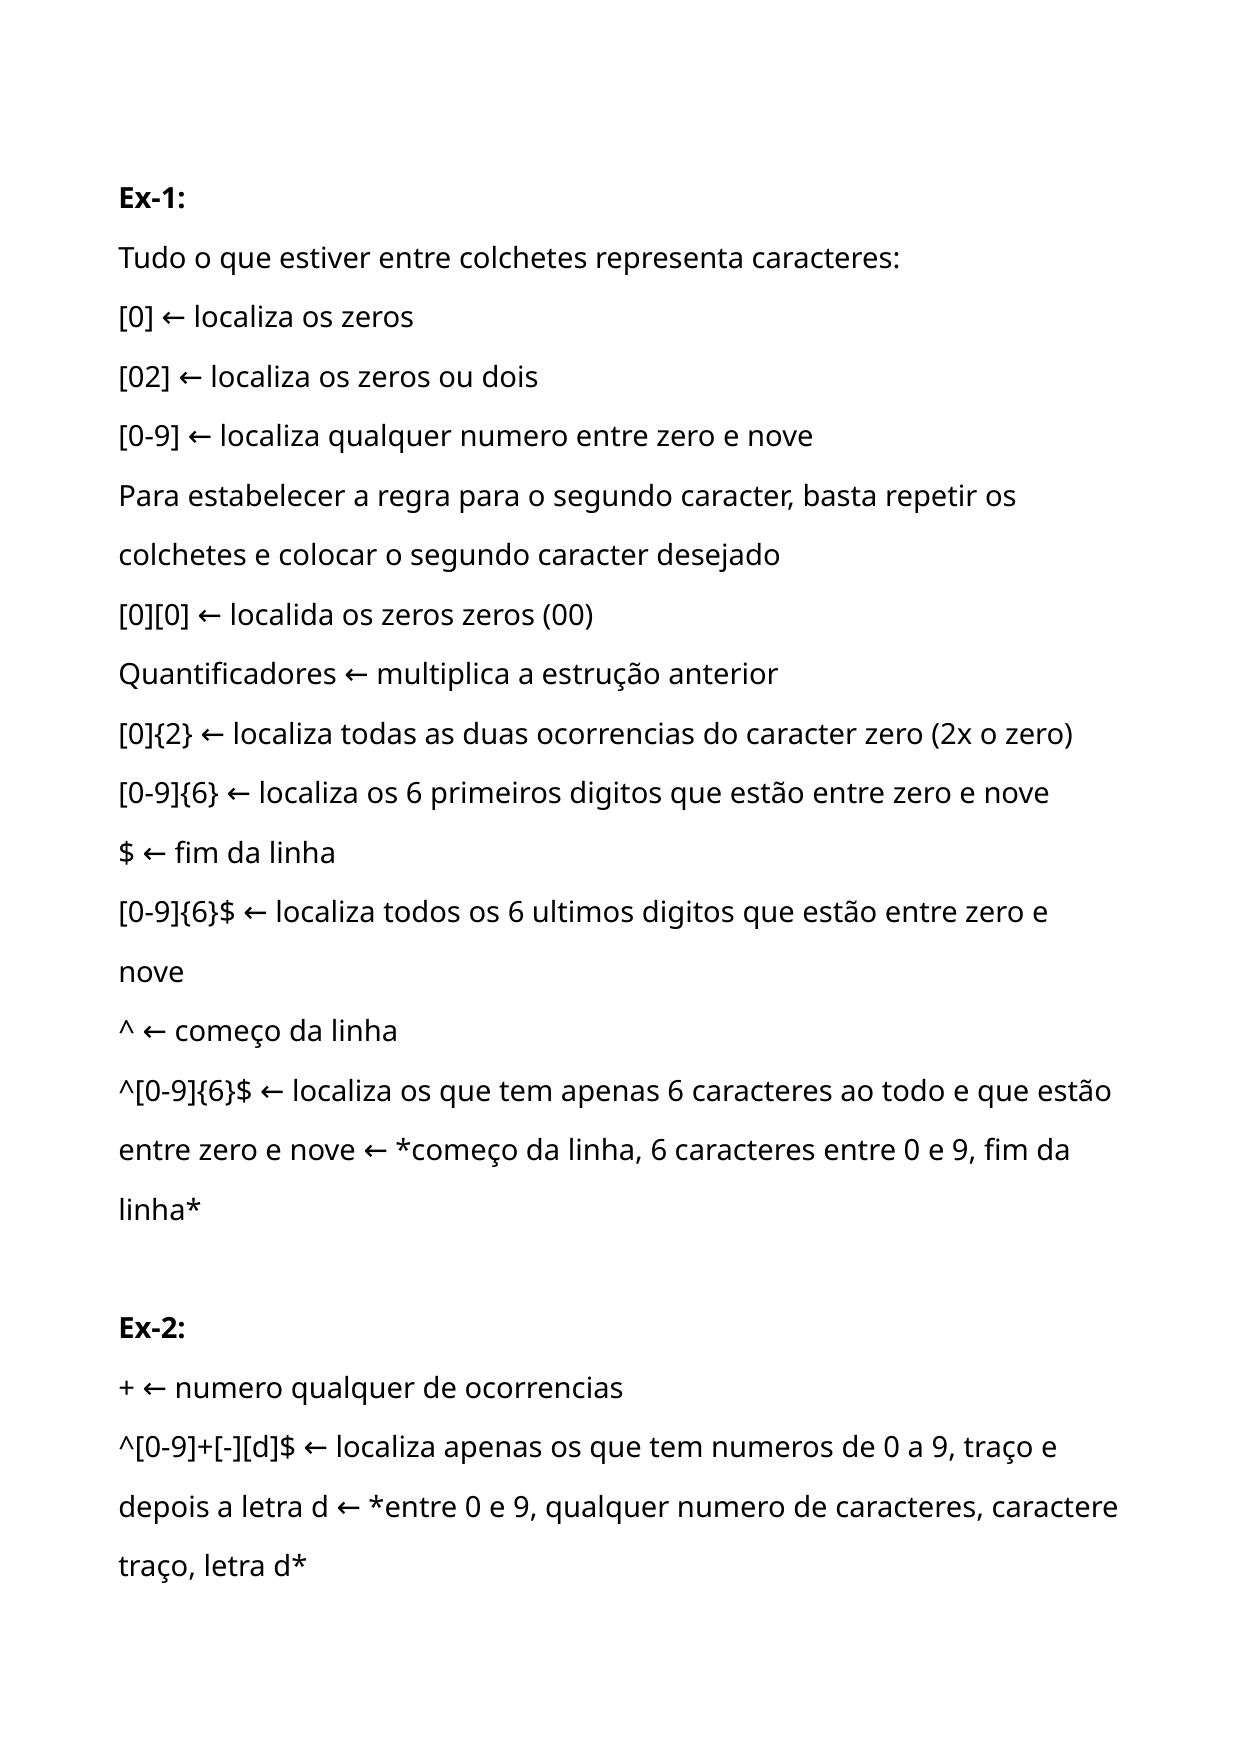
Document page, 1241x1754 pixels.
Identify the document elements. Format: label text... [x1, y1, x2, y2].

text Tudo o que estiver entre colchetes representa caracteres: [118, 237, 1122, 277]
text + ← numero qualquer de ocorrencias [118, 1367, 1122, 1407]
text Ex-1: [118, 178, 1122, 217]
text [0-9]{6}$ ← localiza todos os 6 ultimos digitos que estão entre zero e nove [118, 891, 1122, 991]
text ^[0-9]+[-][d]$ ← localiza apenas os que tem numeros de 0 a 9, traço e depois a letra d ← *entre 0 e 9, qualquer numero de caracteres, caractere traço, letra d* [118, 1427, 1122, 1585]
text Ex-2: [118, 1308, 1122, 1347]
text [02] ← localiza os zeros ou dois [118, 356, 1122, 396]
text [0] ← localiza os zeros [118, 297, 1122, 336]
text ^[0-9]{6}$ ← localiza os que tem apenas 6 caracteres ao todo e que estão entre zero e nove ← *começo da linha, 6 caracteres entre 0 e 9, fim da linha* [118, 1070, 1122, 1228]
text Para estabelecer a regra para o segundo caracter, basta repetir os colchetes e colocar o segundo caracter desejado [118, 475, 1122, 574]
text [0-9] ← localiza qualquer numero entre zero e nove [118, 416, 1122, 455]
text Quantificadores ← multiplica a estrução anterior [118, 653, 1122, 693]
text [0]{2} ← localiza todas as duas ocorrencias do caracter zero (2x o zero) [118, 713, 1122, 753]
text ^ ← começo da linha [118, 1010, 1122, 1050]
text [0-9]{6} ← localiza os 6 primeiros digitos que estão entre zero e nove [118, 772, 1122, 812]
text [0][0] ← localida os zeros zeros (00) [118, 594, 1122, 634]
text $ ← fim da linha [118, 832, 1122, 872]
